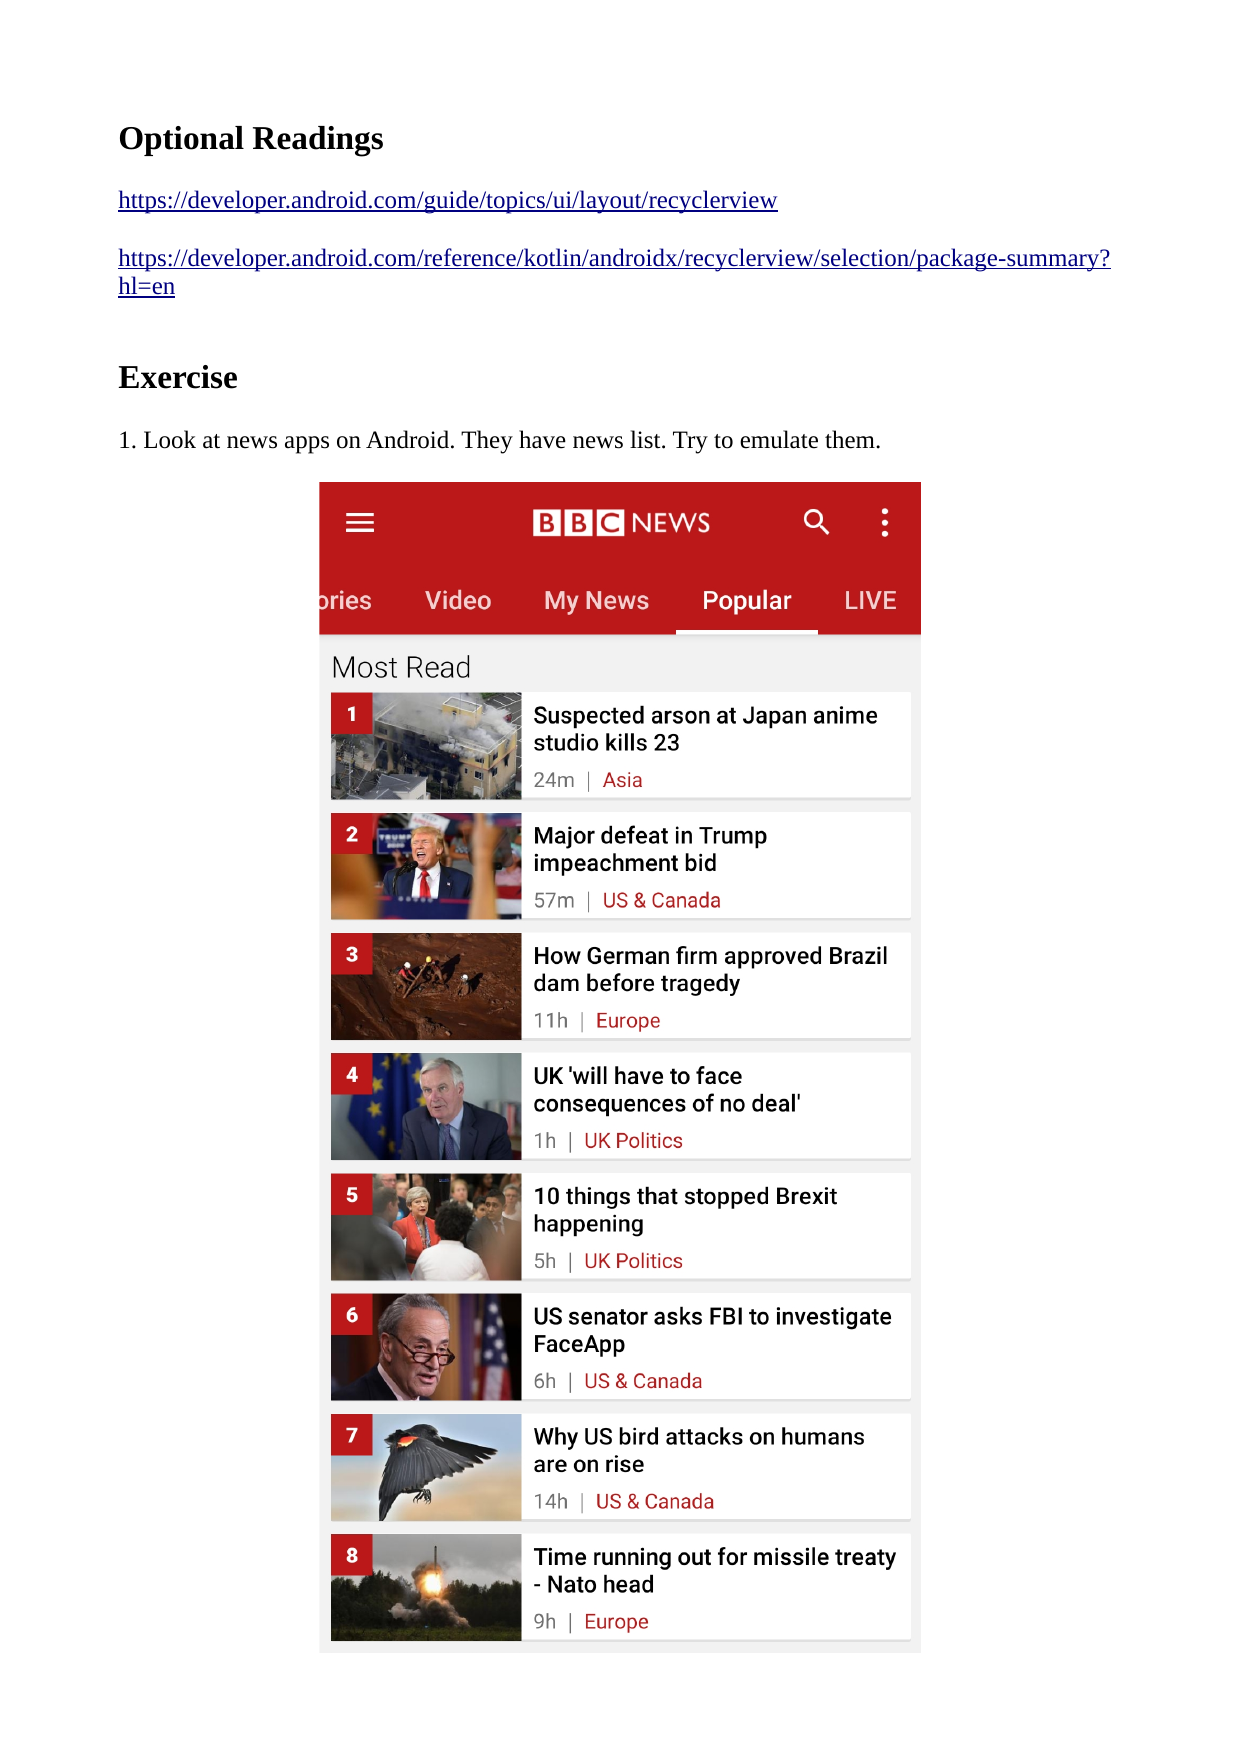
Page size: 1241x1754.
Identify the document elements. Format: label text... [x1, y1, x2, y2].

text https://developer.android.com/guide/topics/ui/layout/recyclerview [118, 185, 1122, 214]
text 1. Look at news apps on Android. They have news list. Try to emulate them. [118, 425, 1122, 453]
picture [319, 482, 921, 1653]
text Optional Readings [118, 118, 1122, 156]
text Exercise [118, 358, 1122, 396]
text https://developer.android.com/reference/kotlin/androidx/recyclerview/selection/package-summary?hl=en [118, 243, 1122, 300]
